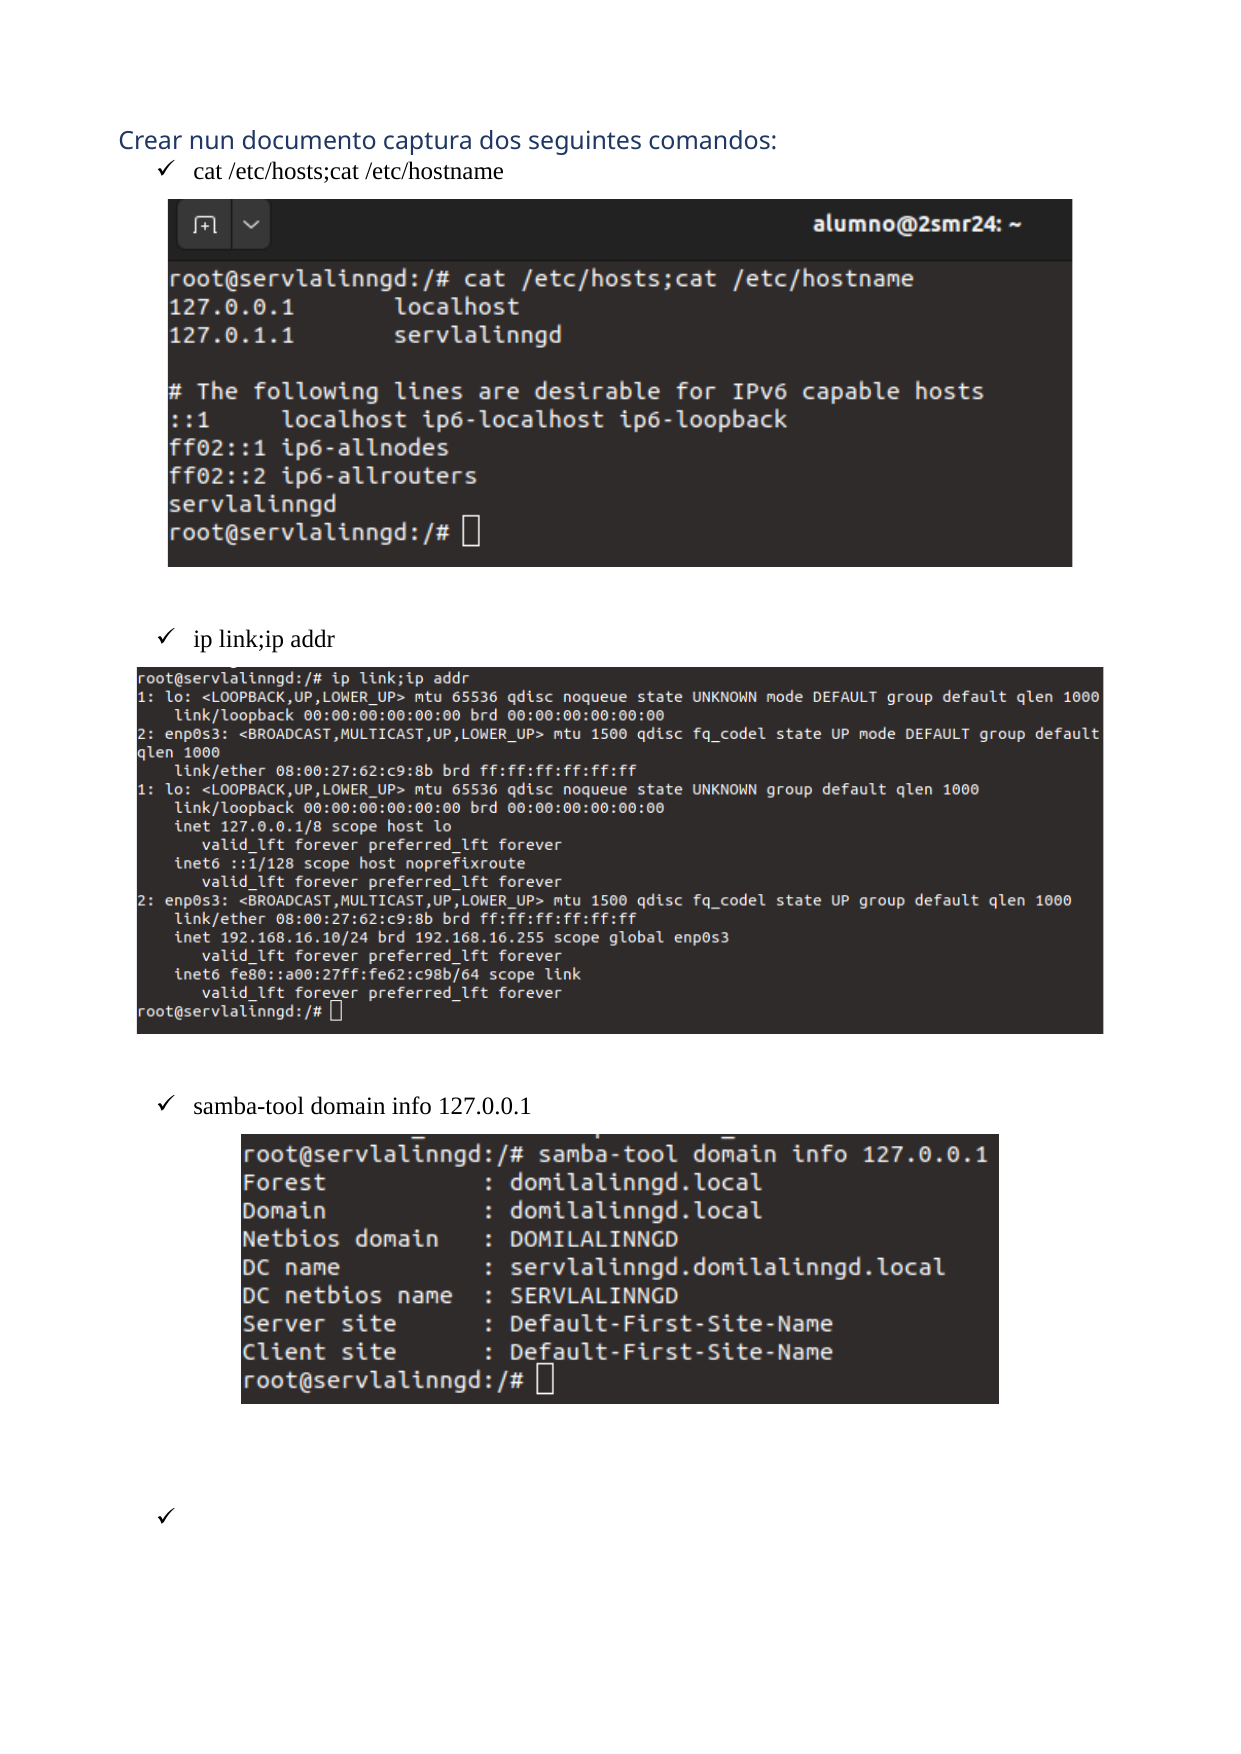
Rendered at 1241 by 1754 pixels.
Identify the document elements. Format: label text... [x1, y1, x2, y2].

list cat /etc/hosts;cat /etc/hostname [156, 156, 1122, 185]
picture [241, 1134, 999, 1404]
list samba-tool ou list [156, 1504, 1122, 1576]
list samba-tool domain info 127.0.0.1 [156, 1091, 1122, 1120]
picture [136, 667, 1104, 1034]
subtitle Crear nun documento captura dos seguintes comandos: [118, 122, 1122, 156]
picture [167, 199, 1073, 567]
list ip link;ip addr [156, 624, 1122, 653]
